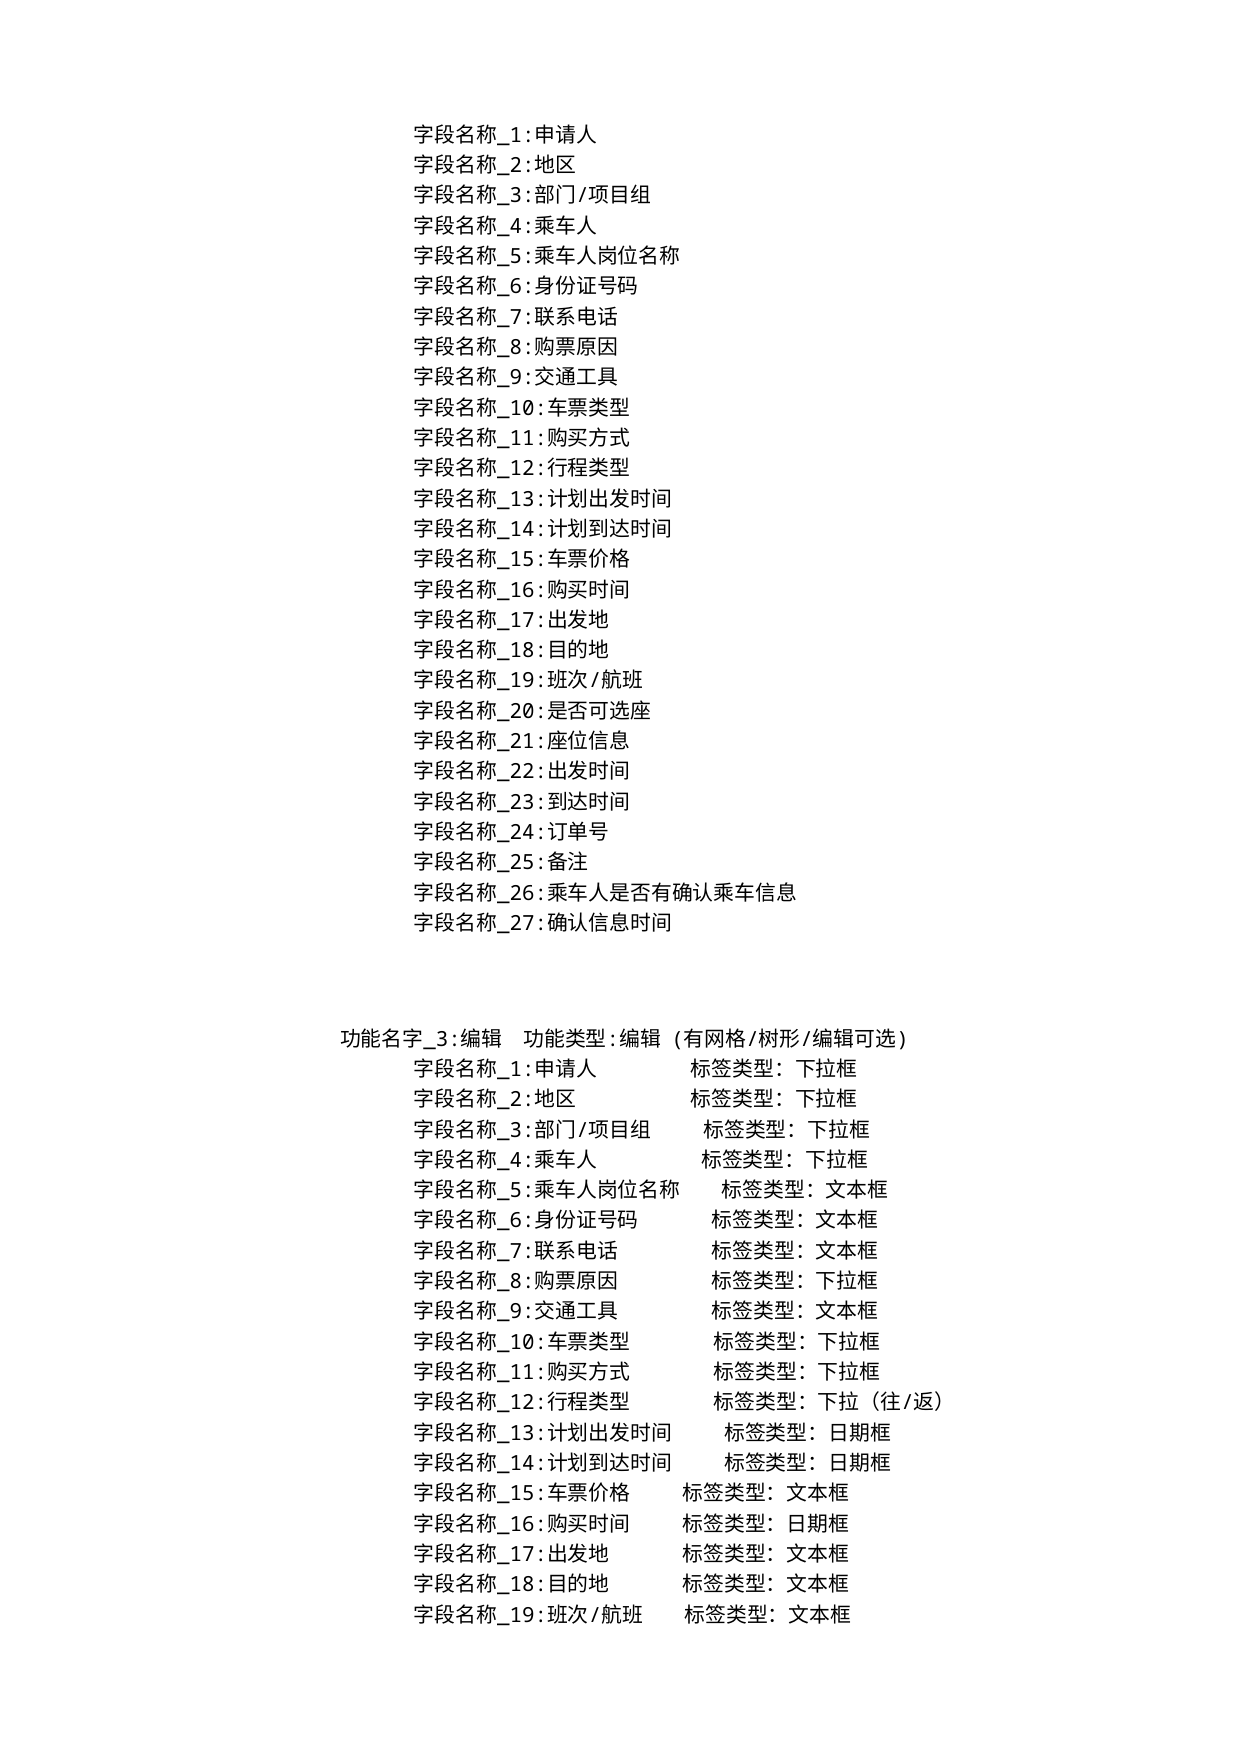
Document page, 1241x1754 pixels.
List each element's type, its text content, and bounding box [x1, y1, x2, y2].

text 字段名称_6:身份证号码 [118, 270, 1122, 300]
text 字段名称_8:购票原因 标签类型：下拉框 [118, 1264, 1122, 1295]
text 字段名称_12:行程类型 标签类型：下拉（往/返） [118, 1386, 1122, 1416]
text 字段名称_14:计划到达时间 标签类型：日期框 [118, 1446, 1122, 1477]
text 字段名称_17:出发地 标签类型：文本框 [118, 1537, 1122, 1567]
text 字段名称_7:联系电话 标签类型：文本框 [118, 1234, 1122, 1264]
text 字段名称_24:订单号 [118, 815, 1122, 846]
text 字段名称_11:购买方式 [118, 421, 1122, 452]
text 字段名称_17:出发地 [118, 603, 1122, 633]
text 字段名称_19:班次/航班 [118, 664, 1122, 694]
text 字段名称_15:车票价格 标签类型：文本框 [118, 1477, 1122, 1507]
text 字段名称_10:车票类型 [118, 391, 1122, 421]
text 字段名称_27:确认信息时间 [118, 906, 1122, 937]
text 字段名称_13:计划出发时间 [118, 482, 1122, 512]
text 字段名称_13:计划出发时间 标签类型：日期框 [118, 1416, 1122, 1446]
text 字段名称_4:乘车人 [118, 209, 1122, 239]
text 字段名称_5:乘车人岗位名称 [118, 239, 1122, 270]
text 字段名称_8:购票原因 [118, 330, 1122, 361]
text 字段名称_2:地区 标签类型：下拉框 [118, 1082, 1122, 1113]
text 字段名称_22:出发时间 [118, 755, 1122, 785]
text 字段名称_3:部门/项目组 [118, 179, 1122, 209]
text 字段名称_26:乘车人是否有确认乘车信息 [118, 876, 1122, 906]
text 字段名称_21:座位信息 [118, 724, 1122, 755]
text 字段名称_20:是否可选座 [118, 694, 1122, 724]
text 字段名称_1:申请人 [118, 118, 1122, 148]
text 字段名称_9:交通工具 [118, 361, 1122, 391]
text 字段名称_14:计划到达时间 [118, 512, 1122, 542]
text 字段名称_6:身份证号码 标签类型：文本框 [118, 1204, 1122, 1234]
text 字段名称_19:班次/航班 标签类型：文本框 [118, 1598, 1122, 1628]
text 字段名称_3:部门/项目组 标签类型：下拉框 [118, 1113, 1122, 1143]
text 字段名称_16:购买时间 标签类型：日期框 [118, 1507, 1122, 1537]
text 字段名称_25:备注 [118, 846, 1122, 876]
text 字段名称_16:购买时间 [118, 573, 1122, 603]
text 字段名称_7:联系电话 [118, 300, 1122, 330]
text 字段名称_2:地区 [118, 148, 1122, 179]
text 字段名称_1:申请人 标签类型：下拉框 [118, 1052, 1122, 1082]
text 字段名称_4:乘车人 标签类型：下拉框 [118, 1143, 1122, 1173]
text 字段名称_9:交通工具 标签类型：文本框 [118, 1295, 1122, 1325]
text 字段名称_23:到达时间 [118, 785, 1122, 815]
text 功能名字_3:编辑 功能类型:编辑 (有网格/树形/编辑可选) [118, 1022, 1122, 1052]
text 字段名称_5:乘车人岗位名称 标签类型：文本框 [118, 1173, 1122, 1204]
text 字段名称_10:车票类型 标签类型：下拉框 [118, 1325, 1122, 1355]
text 字段名称_15:车票价格 [118, 542, 1122, 573]
text 字段名称_18:目的地 [118, 633, 1122, 664]
text 字段名称_12:行程类型 [118, 452, 1122, 482]
text 字段名称_18:目的地 标签类型：文本框 [118, 1567, 1122, 1598]
text 字段名称_11:购买方式 标签类型：下拉框 [118, 1355, 1122, 1386]
